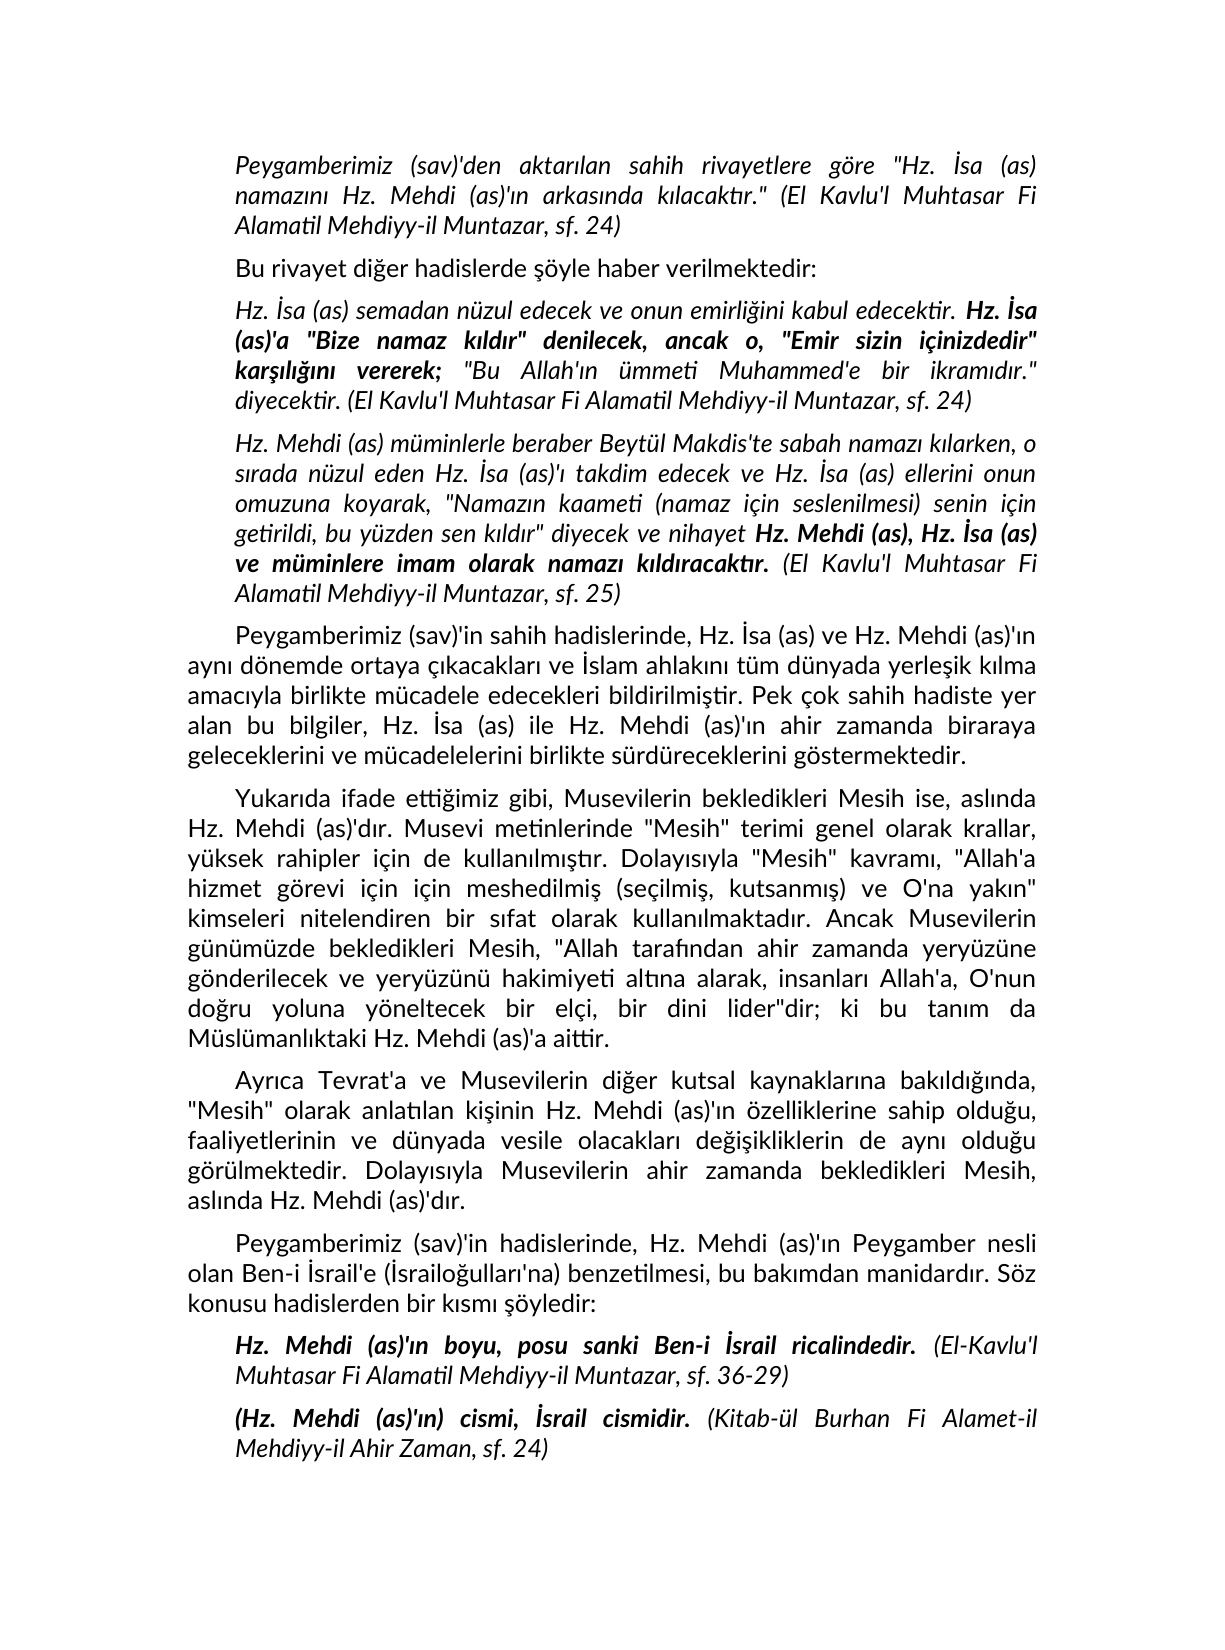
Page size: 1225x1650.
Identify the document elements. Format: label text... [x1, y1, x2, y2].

text Yukarıda ifade ettiğimiz gibi, Musevilerin bekledikleri Mesih ise, aslında Hz. Mehdi (as)'dır. Musevi metinlerinde "Mesih" terimi genel olarak krallar, yüksek rahipler için de kullanılmıştır. Dolayısıyla "Mesih" kavramı, "Allah'a hizmet görevi için için meshedilmiş (seçilmiş, kutsanmış) ve O'na yakın" kimseleri nitelendiren bir sıfat olarak kullanılmaktadır. Ancak Musevilerin günümüzde bekledikleri Mesih, "Allah tarafından ahir zamanda yeryüzüne gönderilecek ve yeryüzünü hakimiyeti altına alarak, insanları Allah'a, O'nun doğru yoluna yöneltecek bir elçi, bir dini lider"dir; ki bu tanım da Müslümanlıktaki Hz. Mehdi (as)'a aittir. [187, 782, 1037, 1052]
text Peygamberimiz (sav)'in hadislerinde, Hz. Mehdi (as)'ın Peygamber nesli olan Ben-i İsrail'e (İsrailoğulları'na) benzetilmesi, bu bakımdan manidardır. Söz konusu hadislerden bir kısmı şöyledir: [187, 1227, 1037, 1317]
text Hz. İsa (as) semadan nüzul edecek ve onun emirliğini kabul edecektir. Hz. İsa (as)'a "Bize namaz kıldır" denilecek, ancak o, "Emir sizin içinizdedir" karşılığını vererek; "Bu Allah'ın ümmeti Muhammed'e bir ikramıdır." diyecektir. (El Kavlu'l Muhtasar Fi Alamatil Mehdiyy-il Muntazar, sf. 24) [235, 295, 1037, 415]
text Peygamberimiz (sav)'in sahih hadislerinde, Hz. İsa (as) ve Hz. Mehdi (as)'ın aynı dönemde ortaya çıkacakları ve İslam ahlakını tüm dünyada yerleşik kılma amacıyla birlikte mücadele edecekleri bildirilmiştir. Pek çok sahih hadiste yer alan bu bilgiler, Hz. İsa (as) ile Hz. Mehdi (as)'ın ahir zamanda biraraya geleceklerini ve mücadelelerini birlikte sürdüreceklerini göstermektedir. [187, 620, 1037, 770]
text Ayrıca Tevrat'a ve Musevilerin diğer kutsal kaynaklarına bakıldığında, "Mesih" olarak anlatılan kişinin Hz. Mehdi (as)'ın özelliklerine sahip olduğu, faaliyetlerinin ve dünyada vesile olacakları değişikliklerin de aynı olduğu görülmektedir. Dolayısıyla Musevilerin ahir zamanda bekledikleri Mesih, aslında Hz. Mehdi (as)'dır. [187, 1065, 1037, 1215]
text Bu rivayet diğer hadislerde şöyle haber verilmektedir: [187, 252, 1037, 282]
text (Hz. Mehdi (as)'ın) cismi, İsrail cismidir. (Kitab-ül Burhan Fi Alamet-il Mehdiyy-il Ahir Zaman, sf. 24) [235, 1402, 1037, 1462]
text Hz. Mehdi (as)'ın boyu, posu sanki Ben-i İsrail ricalindedir. (El-Kavlu'l Muhtasar Fi Alamatil Mehdiyy-il Muntazar, sf. 36-29) [235, 1330, 1037, 1390]
text Peygamberimiz (sav)'den aktarılan sahih rivayetlere göre "Hz. İsa (as) namazını Hz. Mehdi (as)'ın arkasında kılacaktır." (El Kavlu'l Muhtasar Fi Alamatil Mehdiyy-il Muntazar, sf. 24) [235, 150, 1037, 240]
text Hz. Mehdi (as) müminlerle beraber Beytül Makdis'te sabah namazı kılarken, o sırada nüzul eden Hz. İsa (as)'ı takdim edecek ve Hz. İsa (as) ellerini onun omuzuna koyarak, "Namazın kaameti (namaz için seslenilmesi) senin için getirildi, bu yüzden sen kıldır" diyecek ve nihayet Hz. Mehdi (as), Hz. İsa (as) ve müminlere imam olarak namazı kıldıracaktır. (El Kavlu'l Muhtasar Fi Alamatil Mehdiyy-il Muntazar, sf. 25) [235, 427, 1037, 607]
